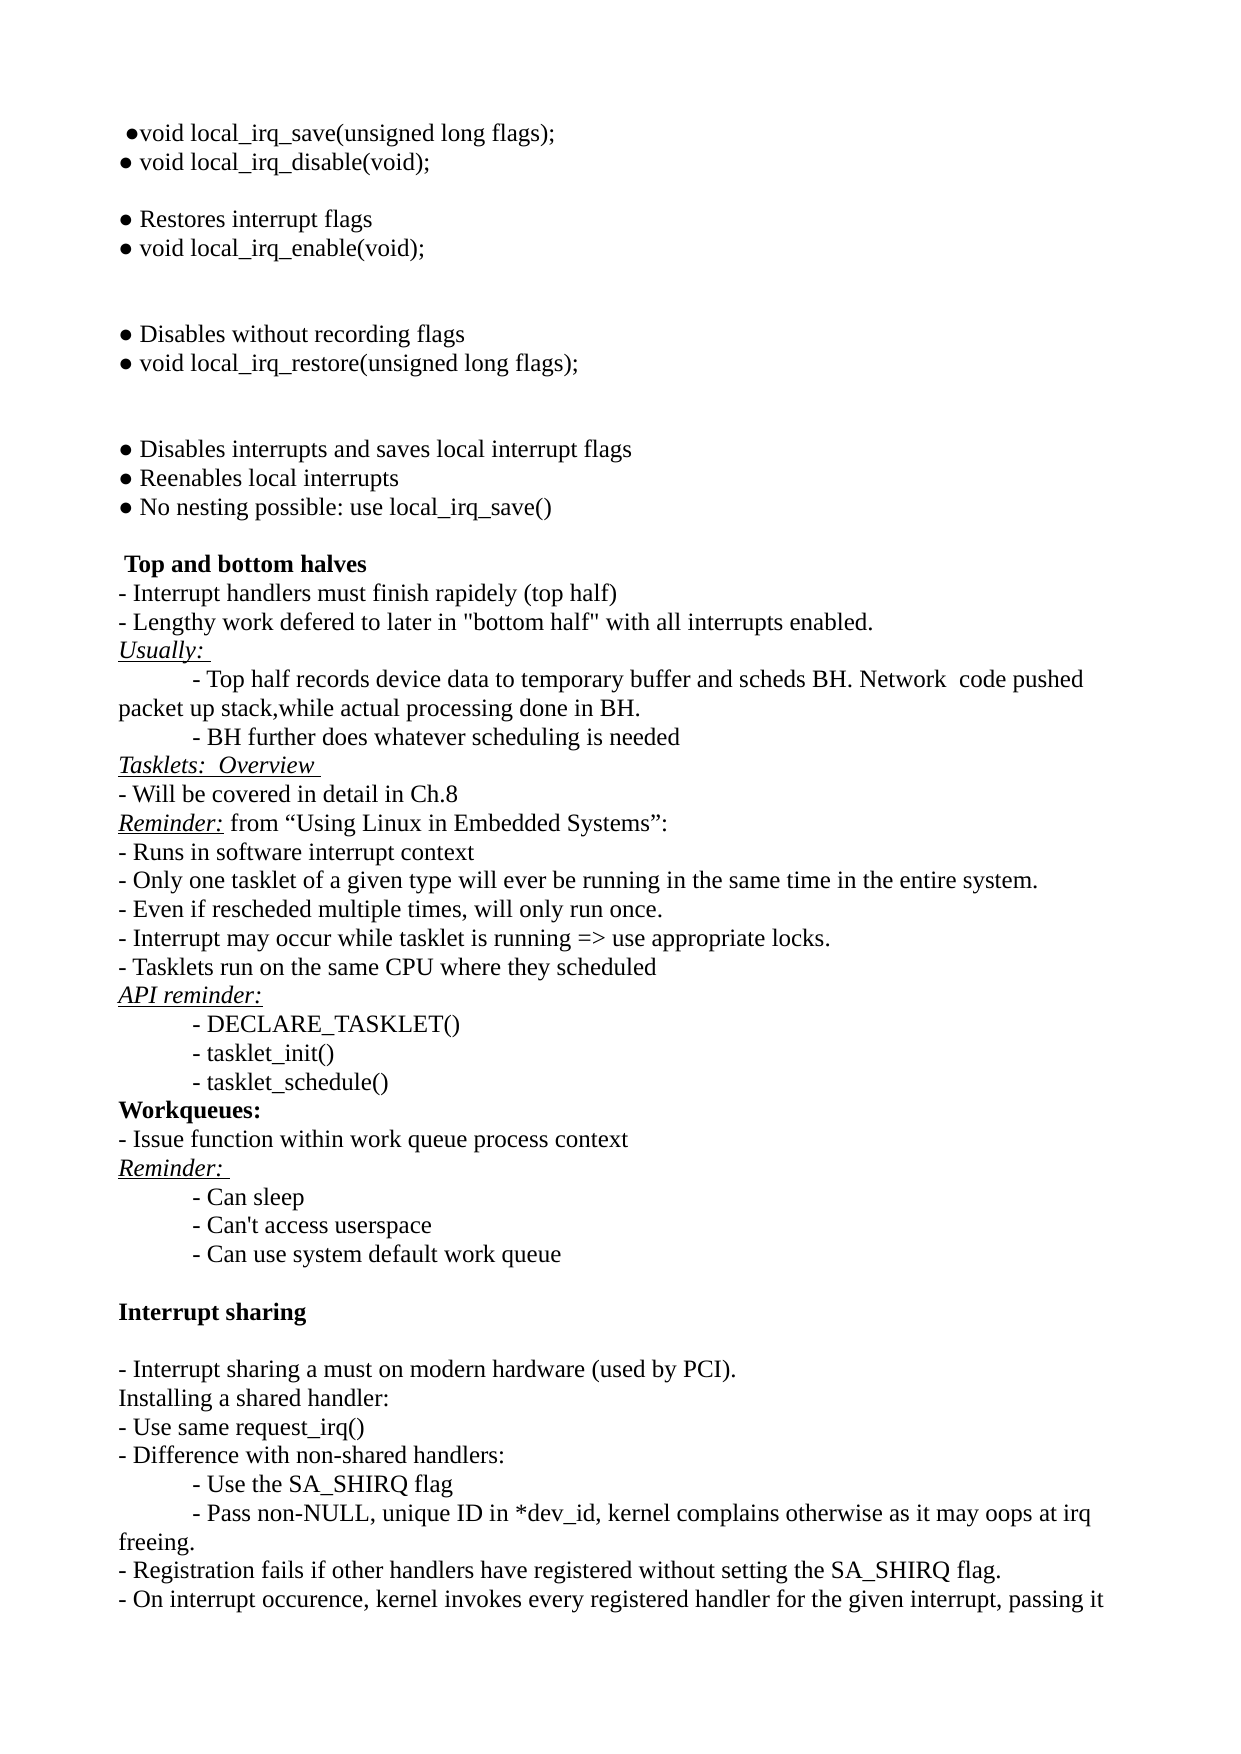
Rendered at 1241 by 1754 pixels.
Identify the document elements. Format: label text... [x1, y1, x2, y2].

text - Tasklets run on the same CPU where they scheduled [118, 952, 1122, 981]
text - Can sleep [118, 1182, 1122, 1211]
text Usually: [118, 636, 1122, 664]
text - Issue function within work queue process context [118, 1124, 1122, 1153]
text - DECLARE_TASKLET() [118, 1009, 1122, 1038]
text - Lengthy work defered to later in "bottom half" with all interrupts enabled. [118, 607, 1122, 636]
text - Top half records device data to temporary buffer and scheds BH. Network code pushed packet up stack,while actual processing done in BH. [118, 664, 1122, 722]
text - Even if rescheded multiple times, will only run once. [118, 894, 1122, 923]
text - Can't access user­space [118, 1211, 1122, 1239]
text - Interrupt handlers must finish rapidely (top half) [118, 578, 1122, 607]
text ● Disables interrupts and saves local interrupt flags [118, 434, 1122, 463]
text ● void local_irq_disable(void); [118, 147, 1122, 176]
text - Use the SA_SHIRQ flag [118, 1469, 1122, 1498]
text ● void local_irq_restore(unsigned long flags); [118, 348, 1122, 377]
text ● Disables without recording flags [118, 319, 1122, 348]
text ● No nesting possible: use local_irq_save() [118, 492, 1122, 521]
text API reminder: [118, 981, 1122, 1009]
text ●void local_irq_save(unsigned long flags); [118, 118, 1122, 147]
text - Interrupt may occur while tasklet is running => use appropriate locks. [118, 923, 1122, 952]
text ● Reenables local interrupts [118, 463, 1122, 492]
text - tasklet_schedule() [118, 1067, 1122, 1096]
text - On interrupt occurence, kernel invokes every registered handler for the given interrupt, passing it [118, 1584, 1122, 1613]
text Tasklets: Overview [118, 751, 1122, 779]
text Interrupt sharing [118, 1297, 1122, 1326]
text - BH further does whatever scheduling is needed [118, 722, 1122, 751]
text ● Restores interrupt flags [118, 204, 1122, 233]
text - Can use system default work queue [118, 1239, 1122, 1268]
text ● void local_irq_enable(void); [118, 233, 1122, 262]
text - Difference with non-shared handlers: [118, 1441, 1122, 1469]
text - Only one tasklet of a given type will ever be running in the same time in the entire system. [118, 866, 1122, 894]
text Top and bottom halves [118, 549, 1122, 578]
text Workqueues: [118, 1096, 1122, 1124]
text - Use same request_irq() [118, 1412, 1122, 1441]
text Reminder: from “Using Linux in Embedded Systems”: [118, 808, 1122, 837]
text Installing a shared handler: [118, 1383, 1122, 1412]
text - Will be covered in detail in Ch.8 [118, 779, 1122, 808]
text - Pass non-NULL, unique ID in *dev_id, kernel complains otherwise as it may oops at irq freeing. [118, 1498, 1122, 1556]
text - Interrupt sharing a must on modern hardware (used by PCI). [118, 1354, 1122, 1383]
text - Registration fails if other handlers have registered without setting the SA_SHIRQ flag. [118, 1556, 1122, 1584]
text - Runs in software interrupt context [118, 837, 1122, 866]
text - tasklet_init() [118, 1038, 1122, 1067]
text Reminder: [118, 1153, 1122, 1182]
